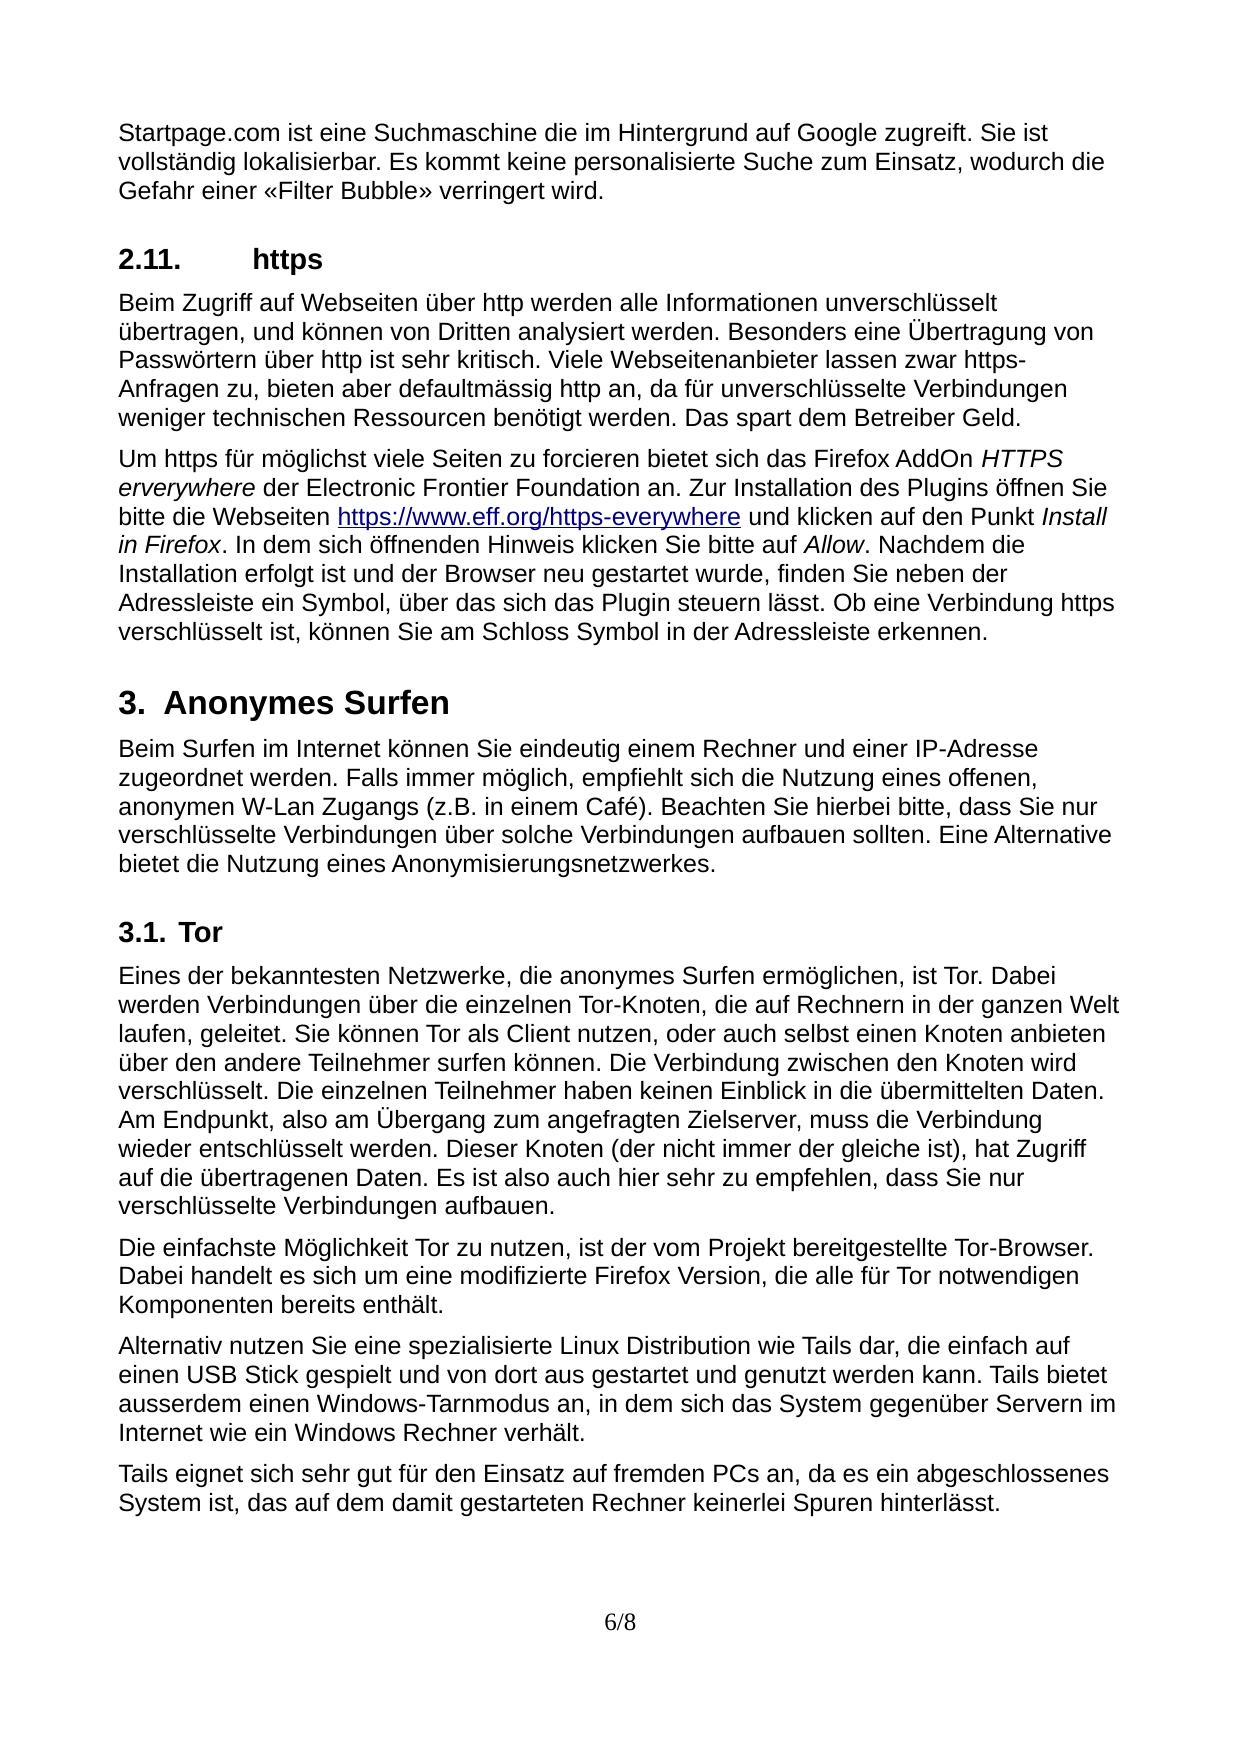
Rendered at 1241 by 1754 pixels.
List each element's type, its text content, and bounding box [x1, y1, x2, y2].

text Eines der bekanntesten Netzwerke, die anonymes Surfen ermöglichen, ist Tor. Dabei werden Verbindungen über die einzelnen Tor-Knoten, die auf Rechnern in der ganzen Welt laufen, geleitet. Sie können Tor als Client nutzen, oder auch selbst einen Knoten anbieten über den andere Teilnehmer surfen können. Die Verbindung zwischen den Knoten wird verschlüsselt. Die einzelnen Teilnehmer haben keinen Einblick in die übermittelten Daten. Am Endpunkt, also am Übergang zum angefragten Zielserver, muss die Verbindung wieder entschlüsselt werden. Dieser Knoten (der nicht immer der gleiche ist), hat Zugriff auf die übertragenen Daten. Es ist also auch hier sehr zu empfehlen, dass Sie nur verschlüsselte Verbindungen aufbauen. [118, 961, 1122, 1220]
text Tails eignet sich sehr gut für den Einsatz auf fremden PCs an, da es ein abgeschlossenes System ist, das auf dem damit gestarteten Rechner keinerlei Spuren hinterlässt. [118, 1459, 1122, 1516]
text Beim Zugriff auf Webseiten über http werden alle Informationen unverschlüsselt übertragen, und können von Dritten analysiert werden. Besonders eine Übertragung von Passwörtern über http ist sehr kritisch. Viele Webseitenanbieter lassen zwar https-Anfragen zu, bieten aber defaultmässig http an, da für unverschlüsselte Verbindungen weniger technischen Ressourcen benötigt werden. Das spart dem Betreiber Geld. [118, 288, 1122, 432]
text Startpage.com ist eine Suchmaschine die im Hintergrund auf Google zugreift. Sie ist vollständig lokalisierbar. Es kommt keine personalisierte Suche zum Einsatz, wodurch die Gefahr einer «Filter Bubble» verringert wird. [118, 118, 1122, 204]
subtitle Anonymes Surfen [118, 683, 1122, 722]
text Um https für möglichst viele Seiten zu forcieren bietet sich das Firefox AddOn HTTPS erverywhere der Electronic Frontier Foundation an. Zur Installation des Plugins öffnen Sie bitte die Webseiten https://www.eff.org/https-everywhere und klicken auf den Punkt Install in Firefox. In dem sich öffnenden Hinweis klicken Sie bitte auf Allow. Nachdem die Installation erfolgt ist und der Browser neu gestartet wurde, finden Sie neben der Adressleiste ein Symbol, über das sich das Plugin steuern lässt. Ob eine Verbindung https verschlüsselt ist, können Sie am Schloss Symbol in der Adressleiste erkennen. [118, 444, 1122, 645]
subtitle https [118, 242, 1122, 275]
text Die einfachste Möglichkeit Tor zu nutzen, ist der vom Projekt bereitgestellte Tor-Browser. Dabei handelt es sich um eine modifizierte Firefox Version, die alle für Tor notwendigen Komponenten bereits enthält. [118, 1233, 1122, 1319]
subtitle Tor [118, 915, 1122, 949]
text Alternativ nutzen Sie eine spezialisierte Linux Distribution wie Tails dar, die einfach auf einen USB Stick gespielt und von dort aus gestartet und genutzt werden kann. Tails bietet ausserdem einen Windows-Tarnmodus an, in dem sich das System gegenüber Servern im Internet wie ein Windows Rechner verhält. [118, 1331, 1122, 1446]
text Beim Surfen im Internet können Sie eindeutig einem Rechner und einer IP-Adresse zugeordnet werden. Falls immer möglich, empfiehlt sich die Nutzung eines offenen, anonymen W-Lan Zugangs (z.B. in einem Café). Beachten Sie hierbei bitte, dass Sie nur verschlüsselte Verbindungen über solche Verbindungen aufbauen sollten. Eine Alternative bietet die Nutzung eines Anonymisierungsnetzwerkes. [118, 734, 1122, 878]
